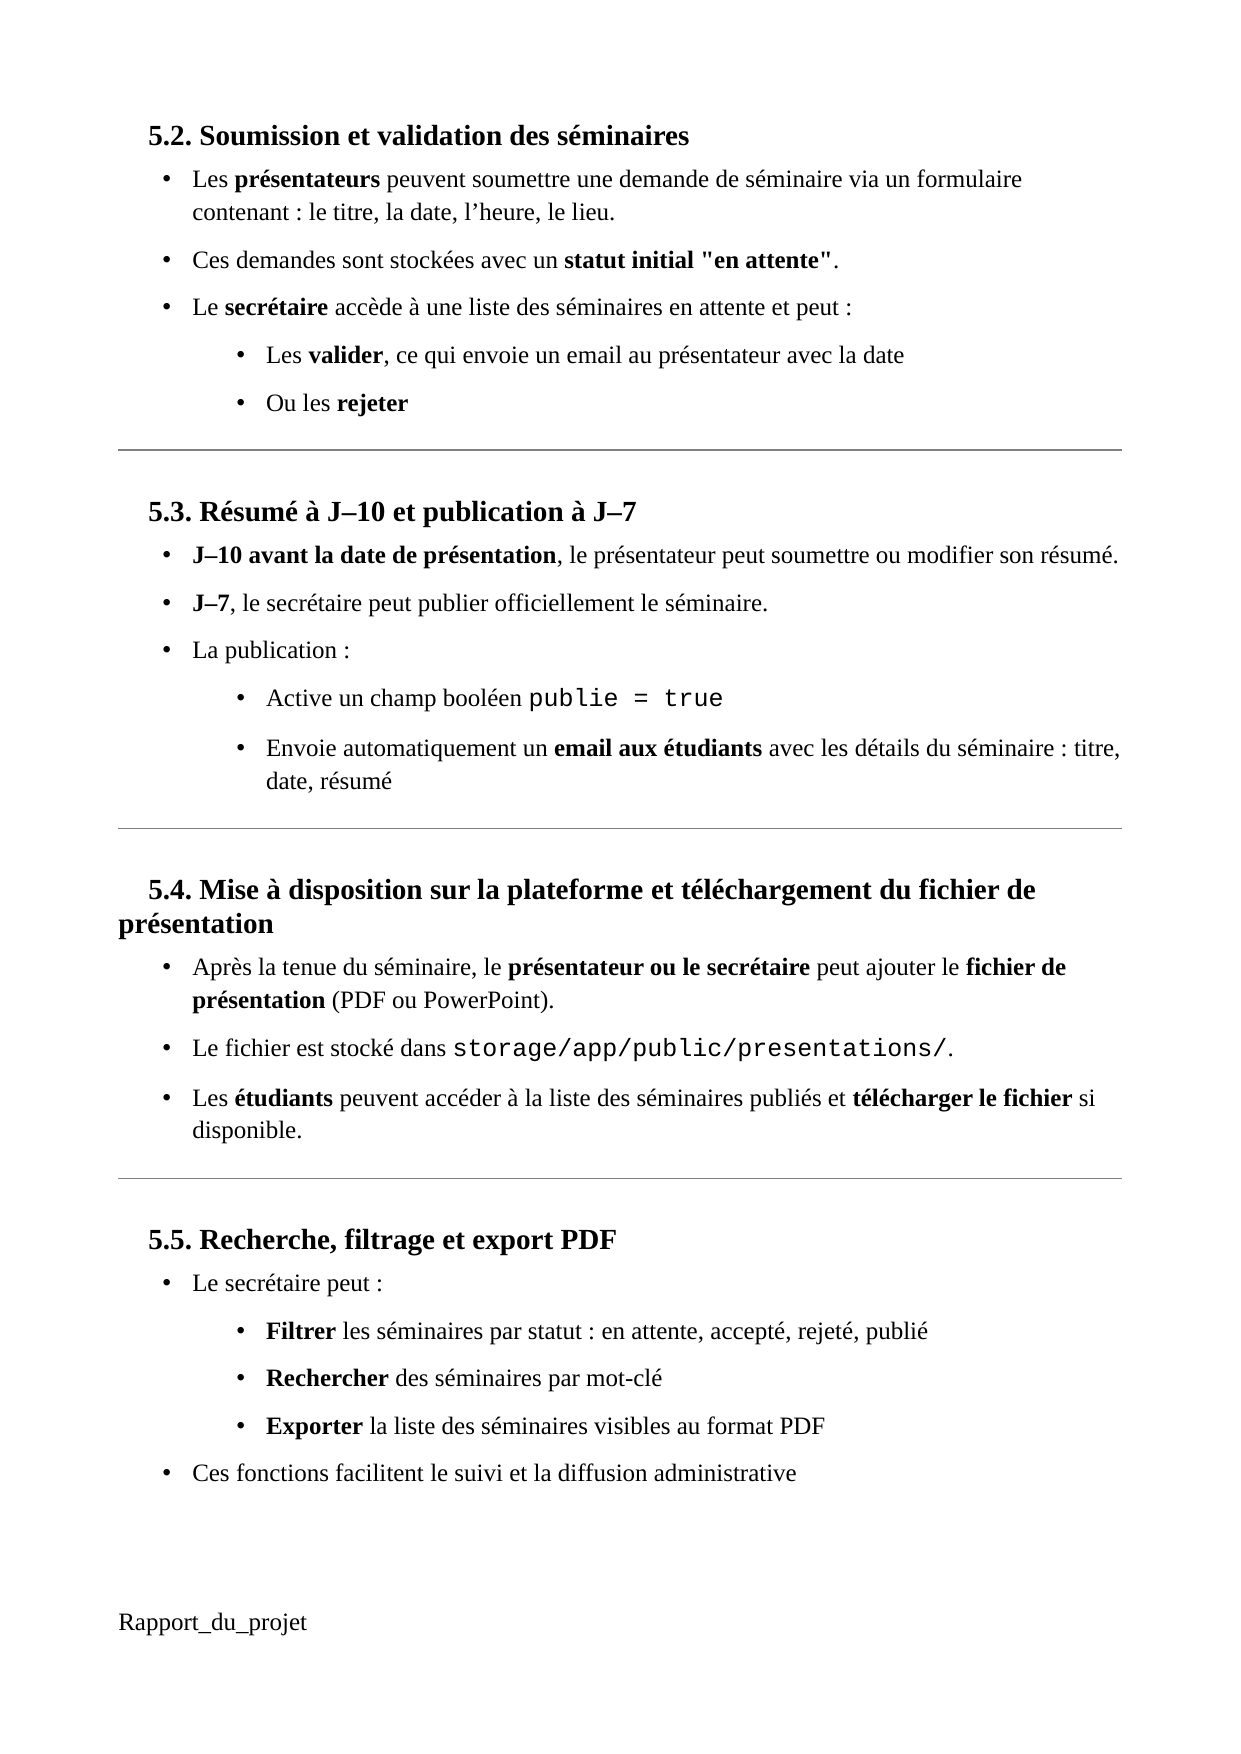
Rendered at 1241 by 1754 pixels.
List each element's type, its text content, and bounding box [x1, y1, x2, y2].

list Filtrer les séminaires par statut : en attente, accepté, rejeté, publié [236, 1316, 1122, 1344]
list Active un champ booléen publie = true [236, 683, 1122, 714]
subtitle 🔹 5.3. Résumé à J–10 et publication à J–7 [118, 494, 1122, 528]
list Ces fonctions facilitent le suivi et la diffusion administrative [162, 1458, 1122, 1487]
list Ou les rejeter [236, 388, 1122, 416]
list Exporter la liste des séminaires visibles au format PDF [236, 1411, 1122, 1440]
list Rechercher des séminaires par mot-clé [236, 1363, 1122, 1392]
subtitle 🔹 5.5. Recherche, filtrage et export PDF [118, 1222, 1122, 1256]
subtitle 🔹 5.4. Mise à disposition sur la plateforme et téléchargement du fichier de présentation [118, 872, 1122, 939]
list Le secrétaire accède à une liste des séminaires en attente et peut : [162, 292, 1122, 321]
list Envoie automatiquement un email aux étudiants avec les détails du séminaire : titre, date, résumé [236, 733, 1122, 795]
list Le secrétaire peut : [162, 1268, 1122, 1297]
list Les valider, ce qui envoie un email au présentateur avec la date [236, 340, 1122, 369]
list J–10 avant la date de présentation, le présentateur peut soumettre ou modifier son résumé. [162, 540, 1122, 569]
list Le fichier est stocké dans storage/app/public/presentations/. [162, 1033, 1122, 1063]
list Les présentateurs peuvent soumettre une demande de séminaire via un formulaire contenant : le titre, la date, l’heure, le lieu. [162, 164, 1122, 226]
list Ces demandes sont stockées avec un statut initial "en attente". [162, 245, 1122, 273]
list J–7, le secrétaire peut publier officiellement le séminaire. [162, 588, 1122, 616]
subtitle 🔹 5.2. Soumission et validation des séminaires [118, 118, 1122, 152]
list Les étudiants peuvent accéder à la liste des séminaires publiés et télécharger le fichier si disponible. [162, 1083, 1122, 1144]
list La publication : [162, 635, 1122, 664]
list Après la tenue du séminaire, le présentateur ou le secrétaire peut ajouter le fichier de présentation (PDF ou PowerPoint). [162, 952, 1122, 1014]
